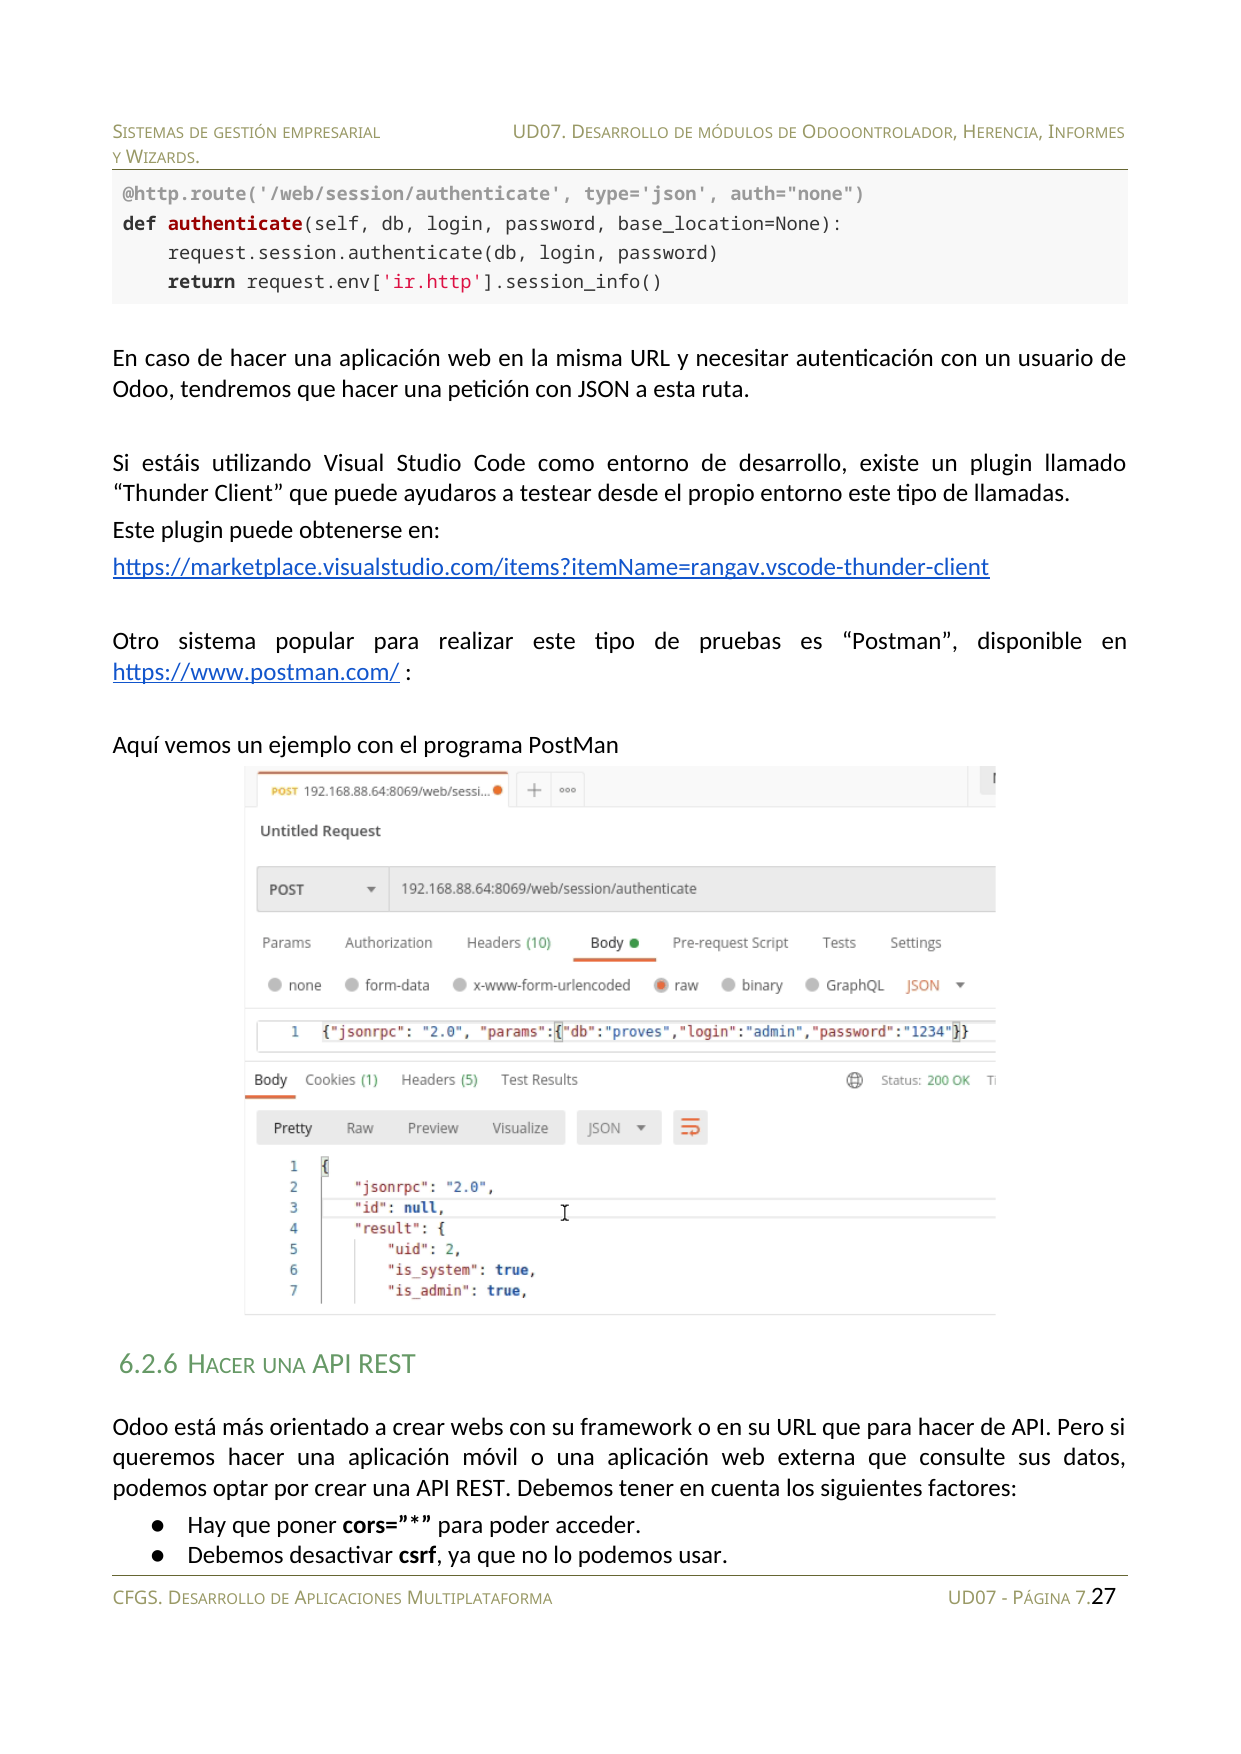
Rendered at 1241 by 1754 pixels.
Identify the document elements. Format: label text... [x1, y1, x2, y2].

text https://marketplace.visualstudio.com/items?itemName=rangav.vscode-thunder-client [112, 551, 1128, 582]
text Aquí vemos un ejemplo con el programa PostMan [112, 730, 1128, 760]
text Otro sistema popular para realizar este tipo de pruebas es “Postman”, disponible en https://www.postman.com/ : [112, 625, 1128, 686]
text En caso de hacer una aplicación web en la misma URL y necesitar autenticación con un usuario de Odoo, tendremos que hacer una petición con JSON a esta ruta. [112, 342, 1128, 403]
text Odoo está más orientado a crear webs con su framework o en su URL que para hacer de API. Pero si queremos hacer una aplicación móvil o una aplicación web externa que consulte sus datos, podemos optar por crear una API REST. Debemos tener en cuenta los siguientes factores: [112, 1411, 1128, 1502]
text Este plugin puede obtenerse en: [112, 514, 1128, 545]
subtitle Hacer una API REST [112, 1345, 1128, 1381]
text Si estáis utilizando Visual Studio Code como entorno de desarrollo, existe un plugin llamado “Thunder Client” que puede ayudaros a testear desde el propio entorno este tipo de llamadas. [112, 447, 1128, 508]
table_header @http.route('/web/session/authenticate', type='json', auth="none") def authenticate(self, db, login, password, base_location=None): request.session.authenticate(db, login, password) return request.env['ir.http'].session_info() [112, 170, 1128, 304]
picture [244, 766, 996, 1321]
list Debemos desactivar csrf, ya que no lo podemos usar. [150, 1539, 1128, 1570]
list Hay que poner cors=”*” para poder acceder. [150, 1509, 1128, 1539]
